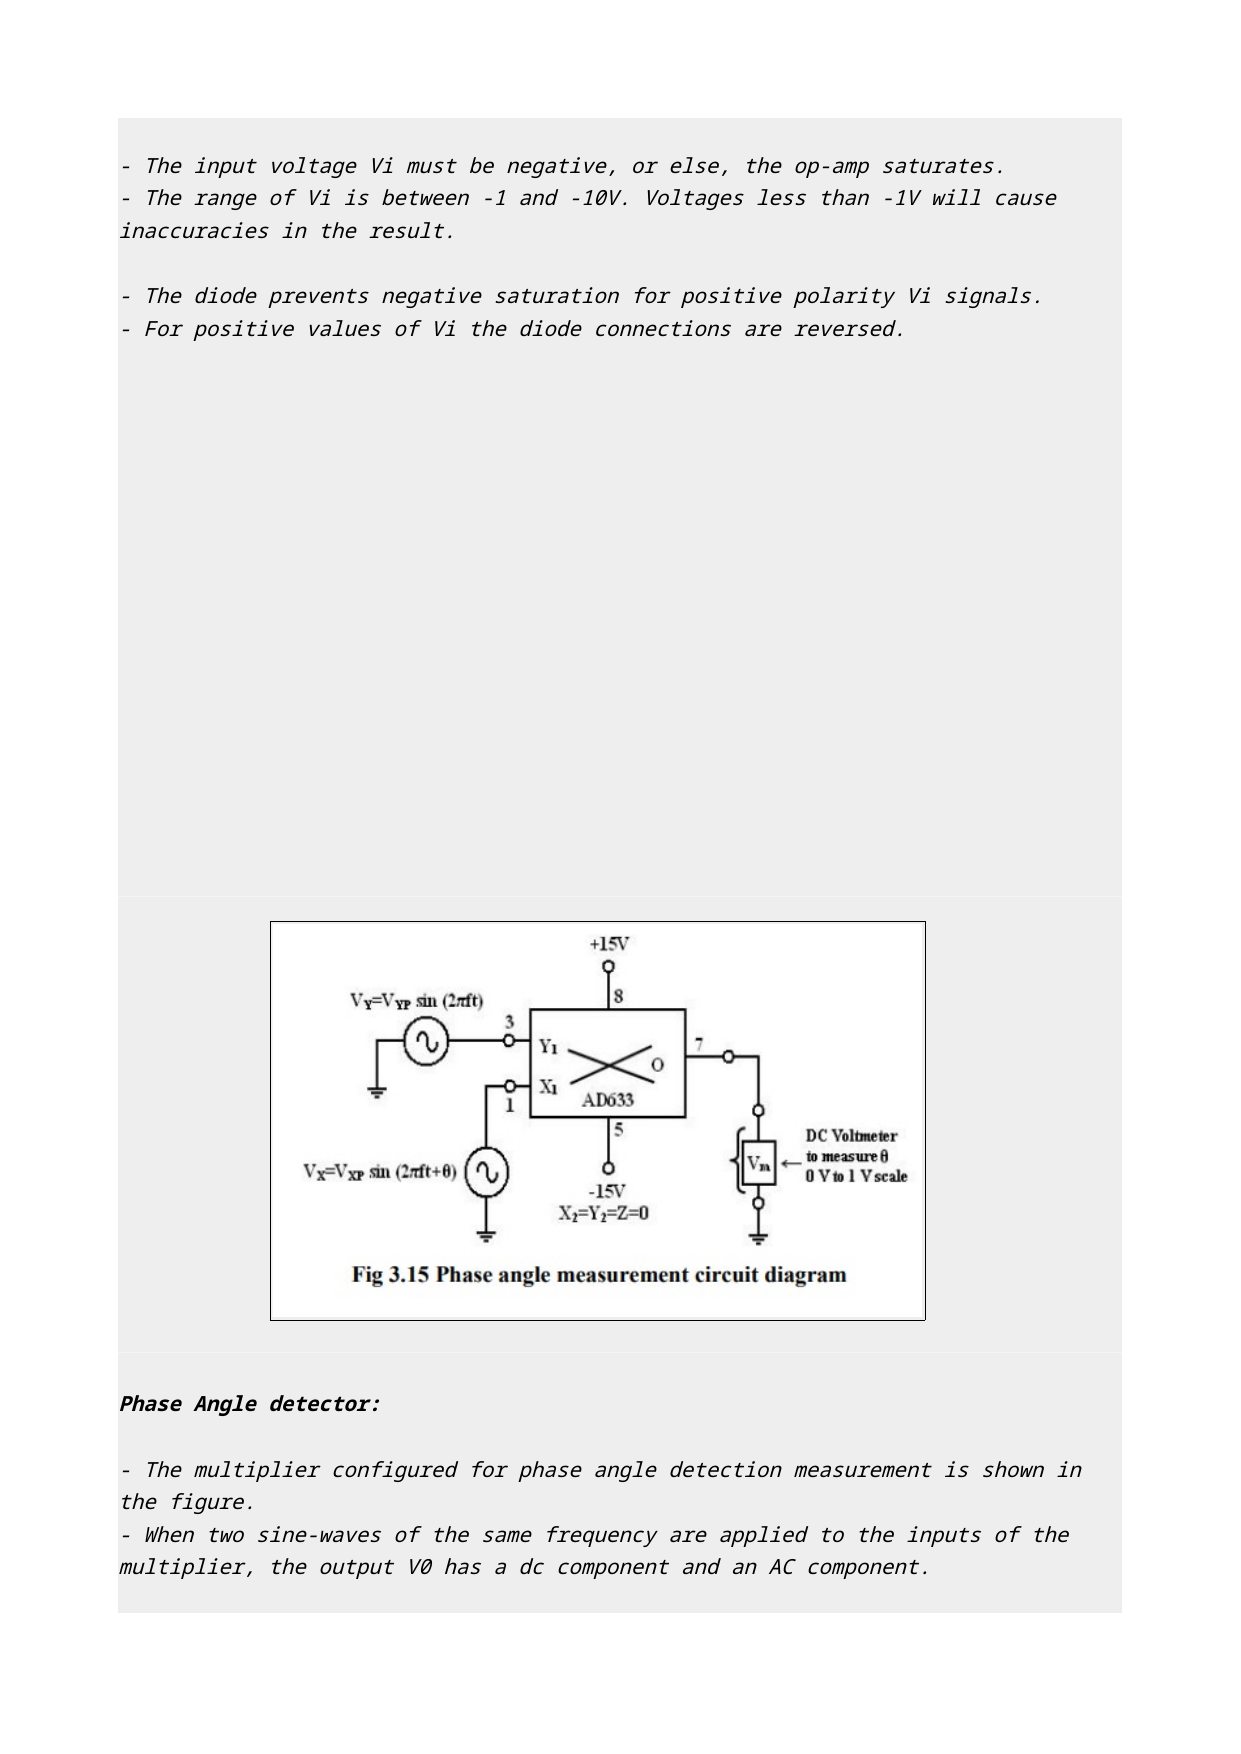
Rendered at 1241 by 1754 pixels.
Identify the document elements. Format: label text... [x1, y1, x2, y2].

text - The input voltage Vi must be negative, or else, the op-amp saturates. [118, 151, 1122, 179]
text - The range of Vi is between -1 and -10V. Voltages less than -1V will cause inaccuracies in the result. [118, 183, 1122, 244]
text - For positive values of Vi the diode connections are reversed. [118, 314, 1122, 342]
picture [272, 924, 922, 1317]
text - The diode prevents negative saturation for positive polarity Vi signals. [118, 281, 1122, 309]
text - When two sine-waves of the same frequency are applied to the inputs of the multiplier, the output V0 has a dc component and an AC component. [118, 1520, 1122, 1581]
text - The multiplier configured for phase angle detection measurement is shown in the figure. [118, 1455, 1122, 1516]
text Phase Angle detector: [118, 1389, 1122, 1418]
